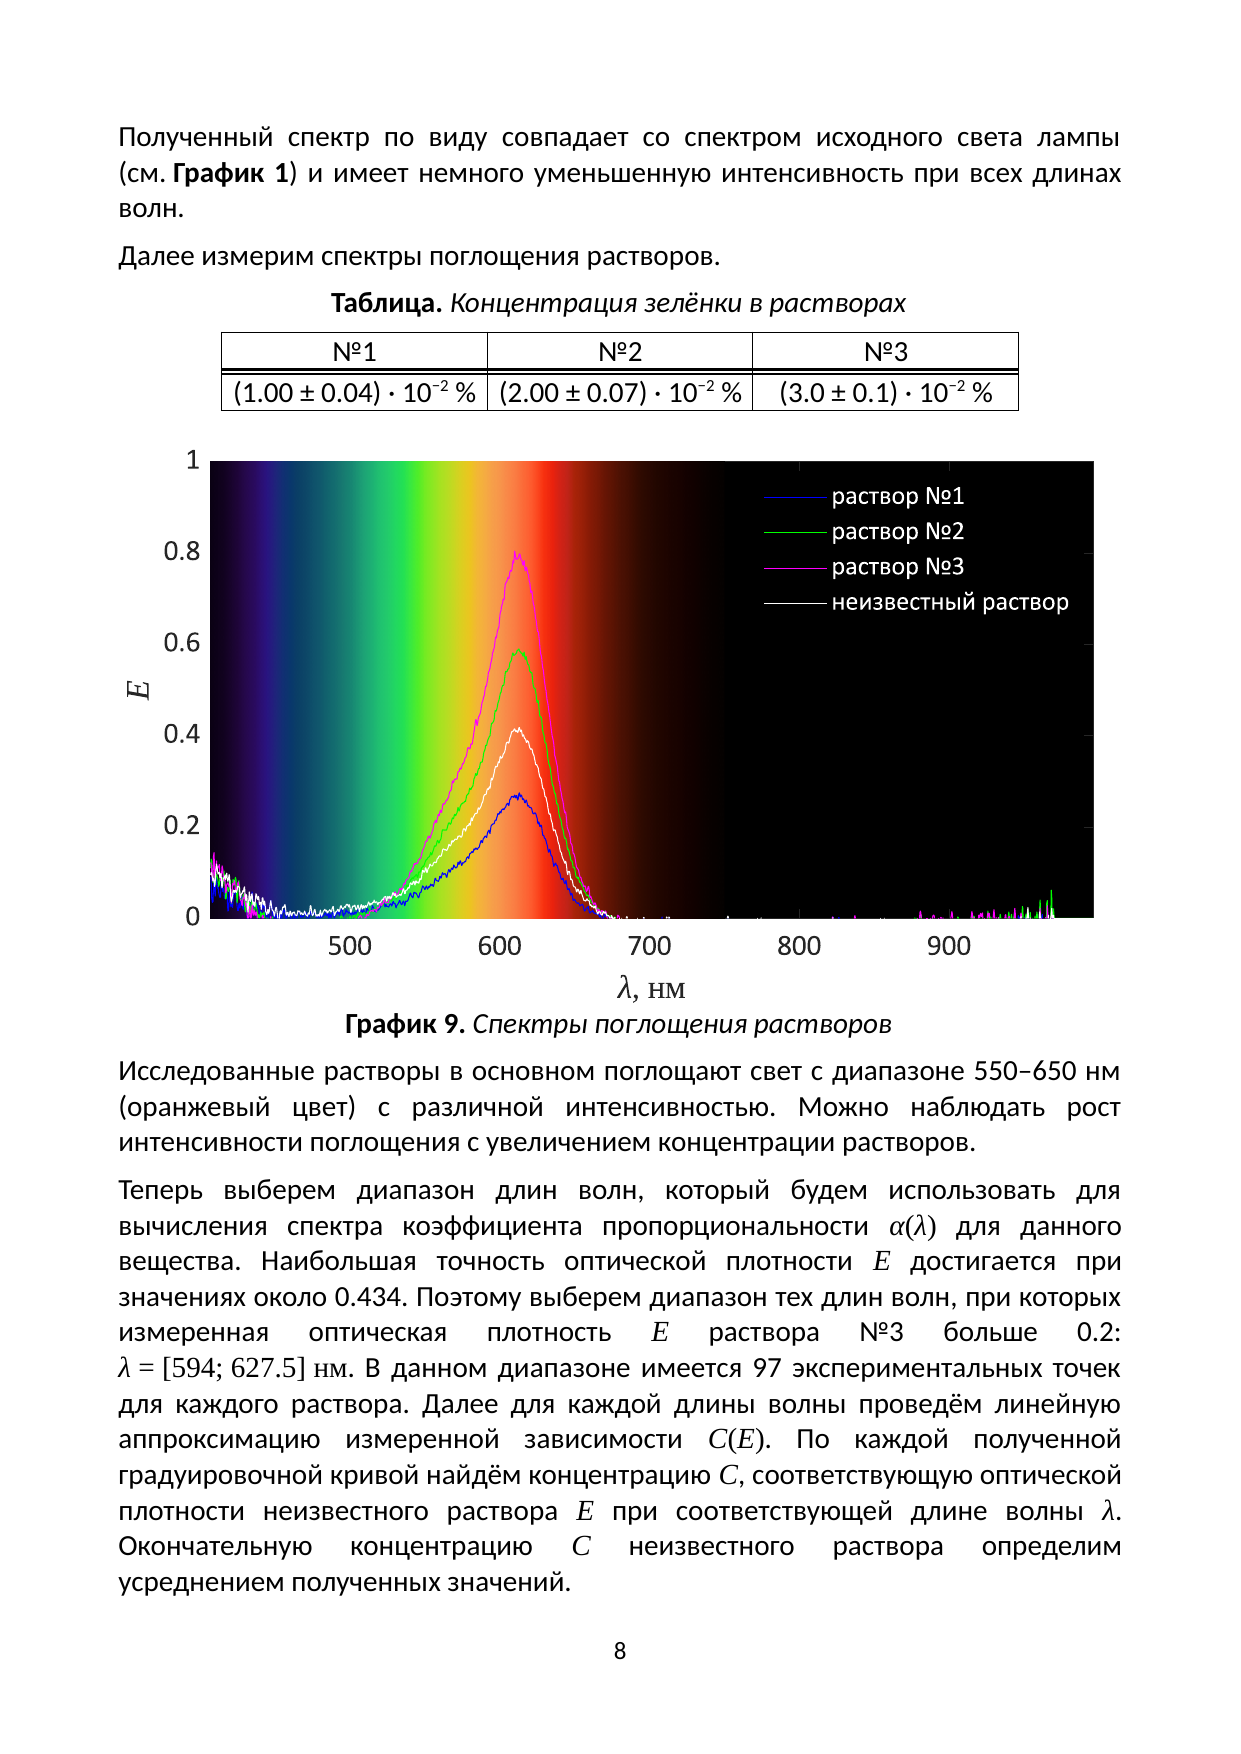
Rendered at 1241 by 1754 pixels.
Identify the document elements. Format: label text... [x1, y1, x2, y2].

table_header №3 [753, 333, 1018, 368]
text Полученный спектр по виду совпадает со спектром исходного света лампы (см. График 1) и имеет немного уменьшенную интенсивность при всех длинах волн. [118, 118, 1122, 225]
text Далее измерим спектры поглощения растворов. [118, 237, 1122, 272]
text Таблица. Концентрация зелёнки в растворах [118, 284, 1122, 320]
table_header №1 [222, 333, 487, 368]
table_cell (2.00 ± 0.07) · 10−2 % [488, 375, 752, 410]
text График 9. Спектры поглощения растворов [118, 1005, 1122, 1041]
text Теперь выберем диапазон длин волн, который будем использовать для вычисления спектра коэффициента пропорциональности α(λ) для данного вещества. Наибольшая точность оптической плотности E достигается при значениях около 0.434. Поэтому выберем диапазон тех длин волн, при которых измеренная оптическая плотность E раствора №3 больше 0.2: λ = [594; 627.5] нм. В данном диапазоне имеется 97 экспериментальных точек для каждого раствора. Далее для каждой длины волны проведём линейную аппроксимацию измеренной зависимости С(E). По каждой полученной градуировочной кривой найдём концентрацию С, соответствующую оптической плотности неизвестного раствора E при соответствующей длине волны λ. Окончательную концентрацию С неизвестного раствора определим усреднением полученных значений. [118, 1171, 1122, 1598]
table_cell (1.00 ± 0.04) · 10−2 % [222, 375, 487, 410]
table_cell (3.0 ± 0.1) · 10−2 % [753, 375, 1018, 410]
text Исследованные растворы в основном поглощают свет с диапазоне 550–650 нм (оранжевый цвет) с различной интенсивностью. Можно наблюдать рост интенсивности поглощения с увеличением концентрации растворов. [118, 1052, 1122, 1159]
table_header №2 [488, 333, 752, 368]
